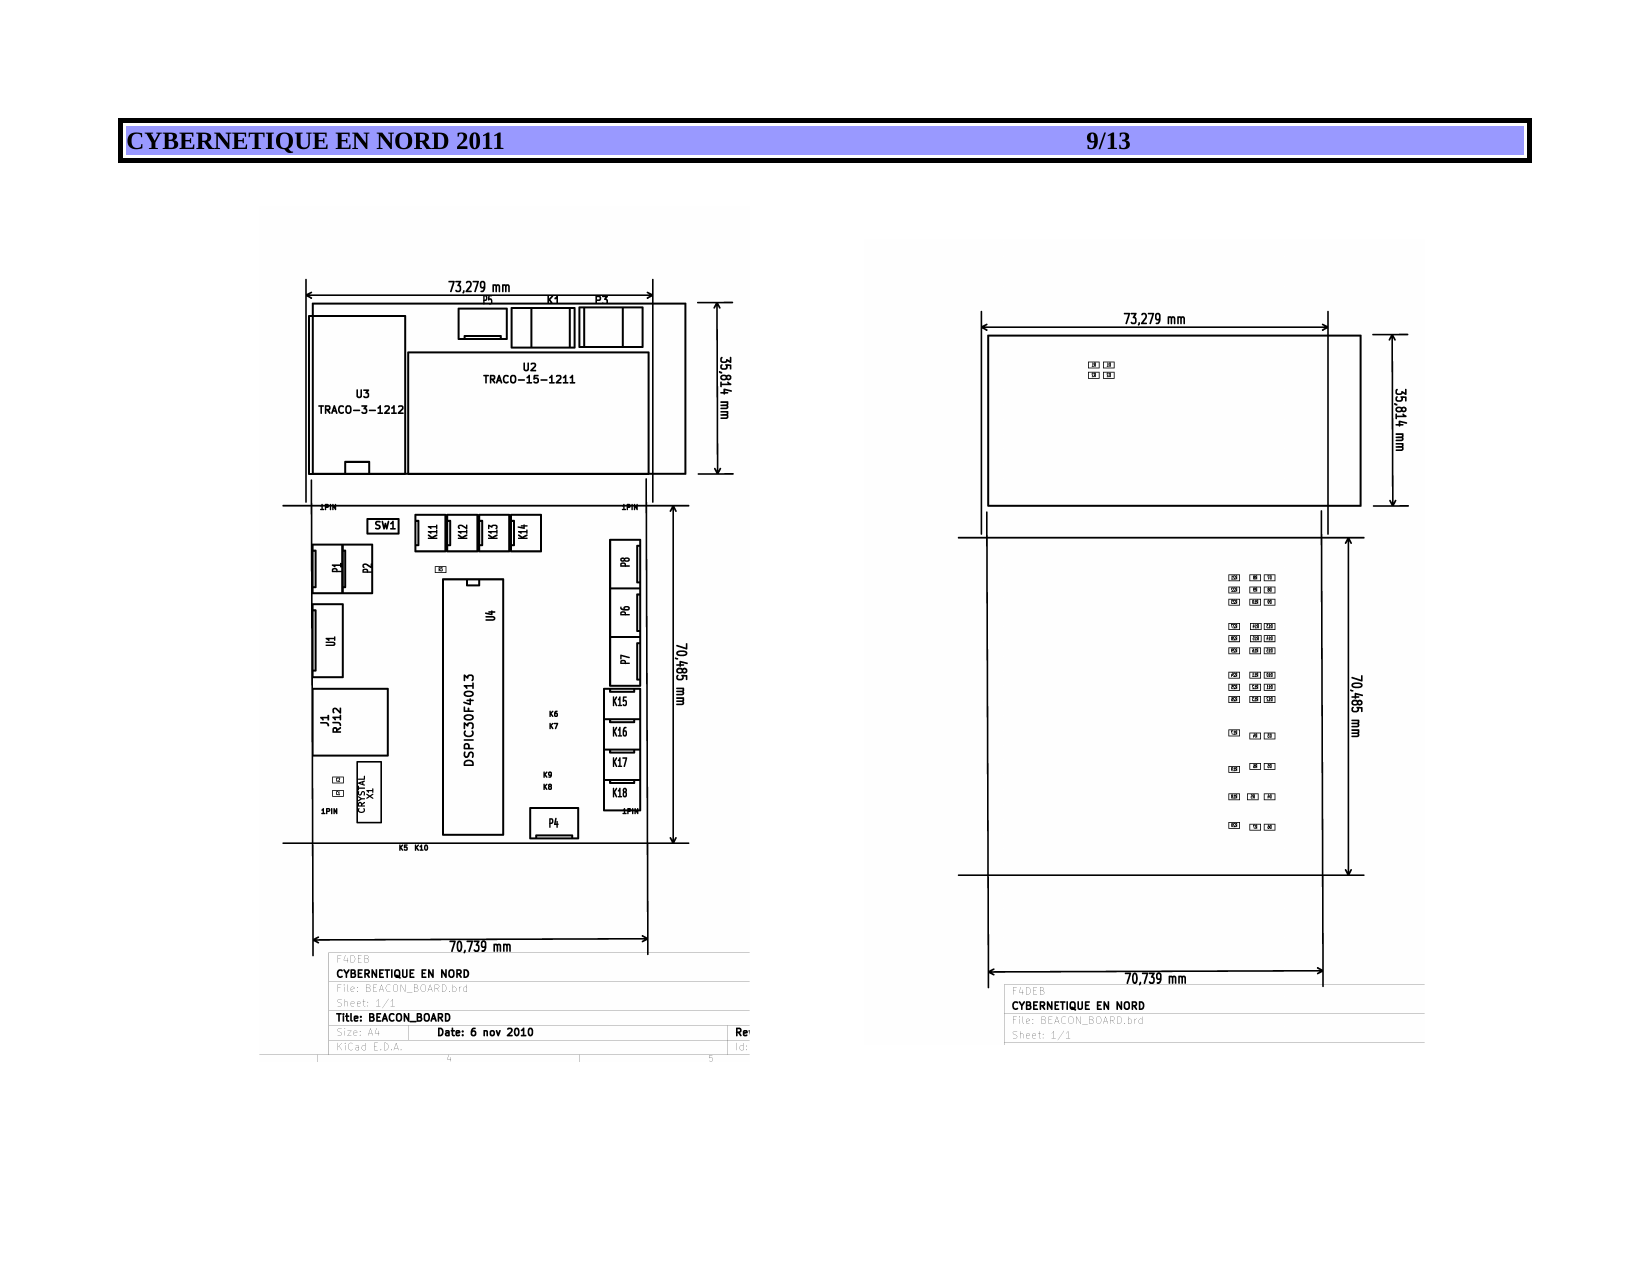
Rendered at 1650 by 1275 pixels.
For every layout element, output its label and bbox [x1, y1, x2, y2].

picture [1039, 239, 1425, 1045]
picture [498, 206, 750, 1062]
